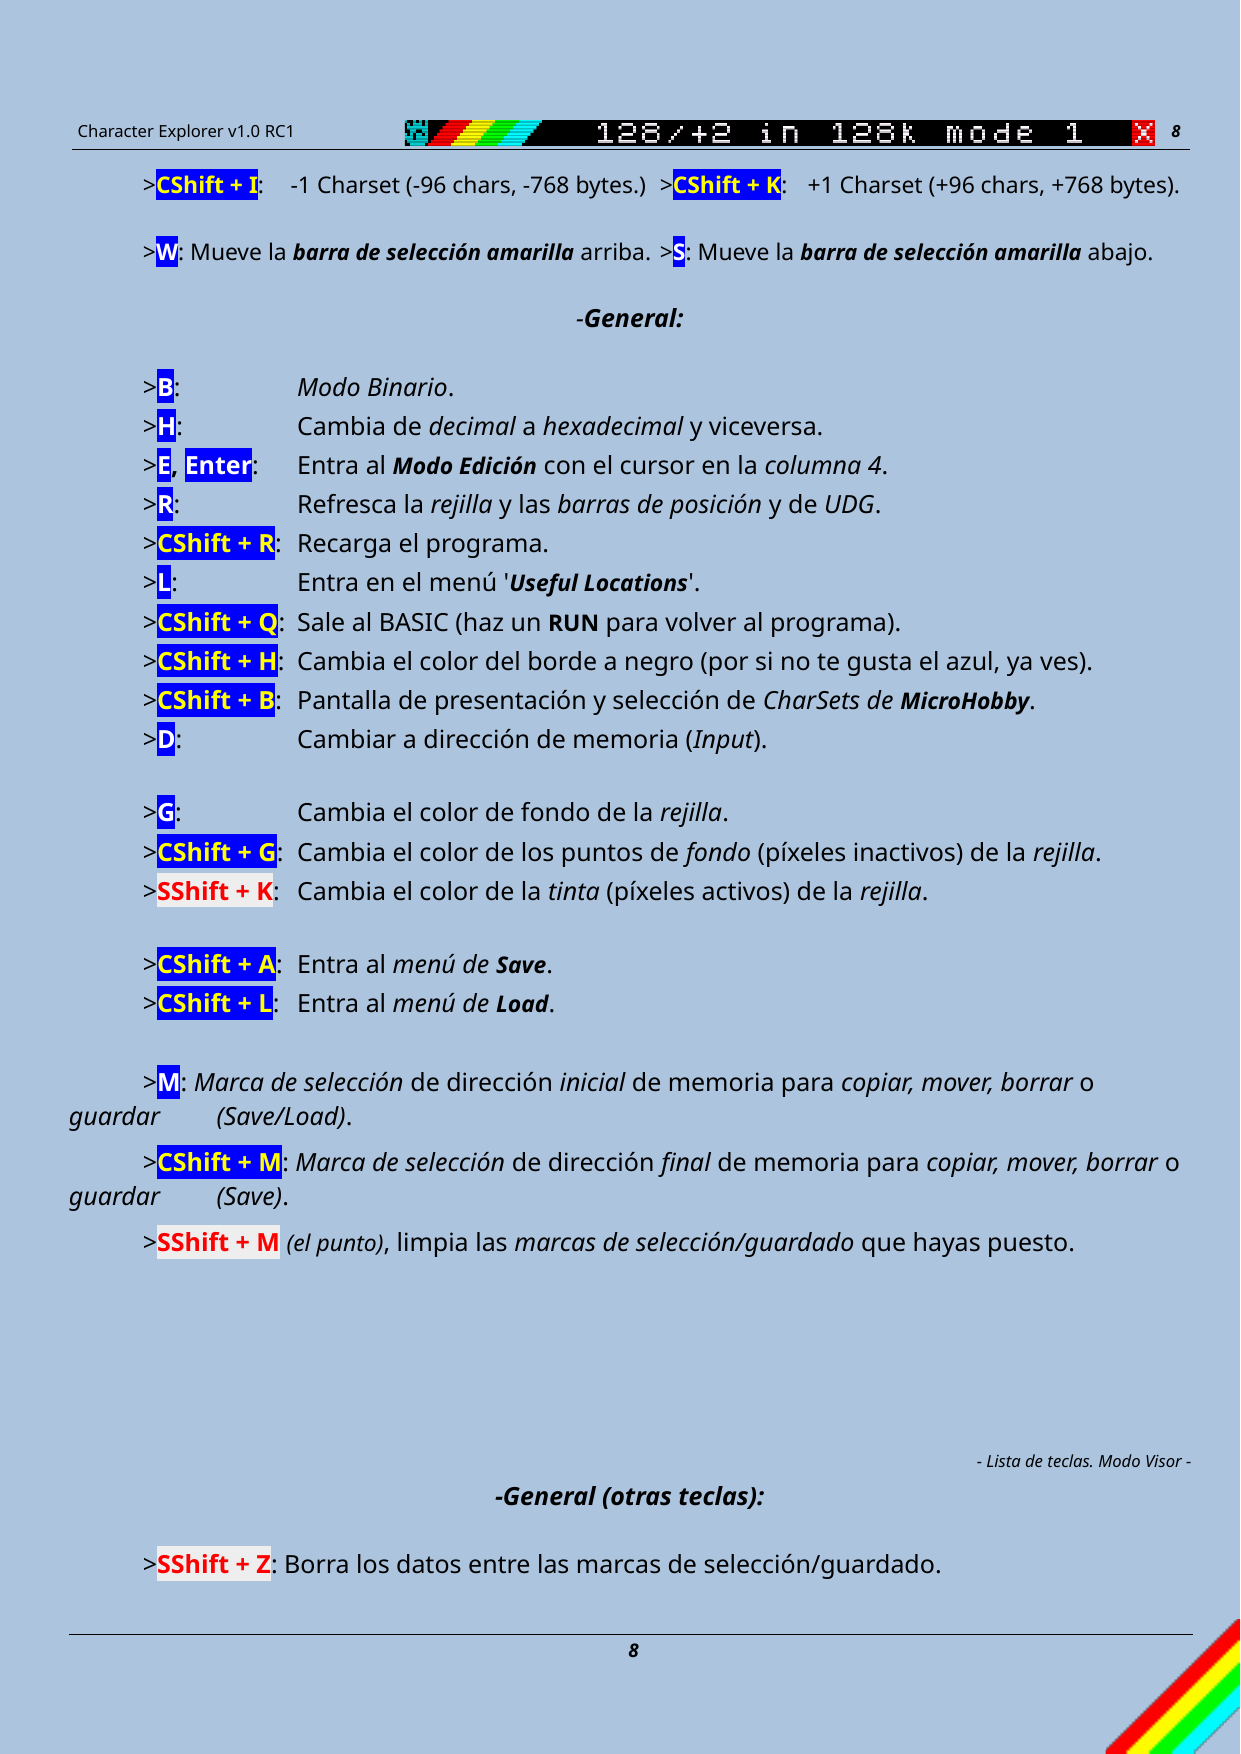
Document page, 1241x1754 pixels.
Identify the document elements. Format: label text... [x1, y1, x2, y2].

text >W: Mueve la barra de selección amarilla arriba. >S: Mueve la barra de selección amarilla abajo. [69, 236, 1193, 267]
text >CShift + I: -1 Charset (-96 chars, -768 bytes.) >CShift + K: +1 Charset (+96 chars, +768 bytes). [69, 169, 1193, 200]
text - Lista de teclas. Modo Visor - [69, 1450, 1193, 1472]
text >CShift + M: Marca de selección de dirección final de memoria para copiar, mover, borrar o guardar (Save). [69, 1145, 1193, 1213]
text >SShift + Z: Borra los datos entre las marcas de selección/guardado. [69, 1546, 1193, 1581]
text >CShift + A: Entra al menú de Save. [69, 947, 1193, 981]
text >CShift + R: Recarga el programa. [69, 526, 1193, 560]
text >CShift + H: Cambia el color del borde a negro (por si no te gusta el azul, ya ves). [69, 643, 1193, 677]
text >B: Modo Binario. [69, 369, 1193, 403]
picture [1105, 1619, 1241, 1754]
text >CShift + L: Entra al menú de Load. [69, 986, 1193, 1020]
text >SShift + K: Cambia el color de la tinta (píxeles activos) de la rejilla. [69, 873, 1193, 907]
text >CShift + Q: Sale al BASIC (haz un RUN para volver al programa). [69, 604, 1193, 638]
text >CShift + G: Cambia el color de los puntos de fondo (píxeles inactivos) de la rejilla. [69, 834, 1193, 868]
text -General (otras teclas): [69, 1478, 1193, 1512]
text >G: Cambia el color de fondo de la rejilla. [69, 795, 1193, 829]
text >L: Entra en el menú 'Useful Locations'. [69, 565, 1193, 599]
text >H: Cambia de decimal a hexadecimal y viceversa. [69, 408, 1193, 442]
picture [404, 120, 1155, 146]
text >E, Enter: Entra al Modo Edición con el cursor en la columna 4. [69, 448, 1193, 482]
text >M: Marca de selección de dirección inicial de memoria para copiar, mover, borrar o guardar (Save/Load). [69, 1065, 1193, 1133]
text >SShift + M (el punto), limpia las marcas de selección/guardado que hayas puesto. [69, 1225, 1193, 1259]
text >D: Cambiar a dirección de memoria (Input). [69, 722, 1193, 756]
text >R: Refresca la rejilla y las barras de posición y de UDG. [69, 487, 1193, 521]
text >CShift + B: Pantalla de presentación y selección de CharSets de MicroHobby. [69, 683, 1193, 717]
text -General: [69, 301, 1193, 335]
